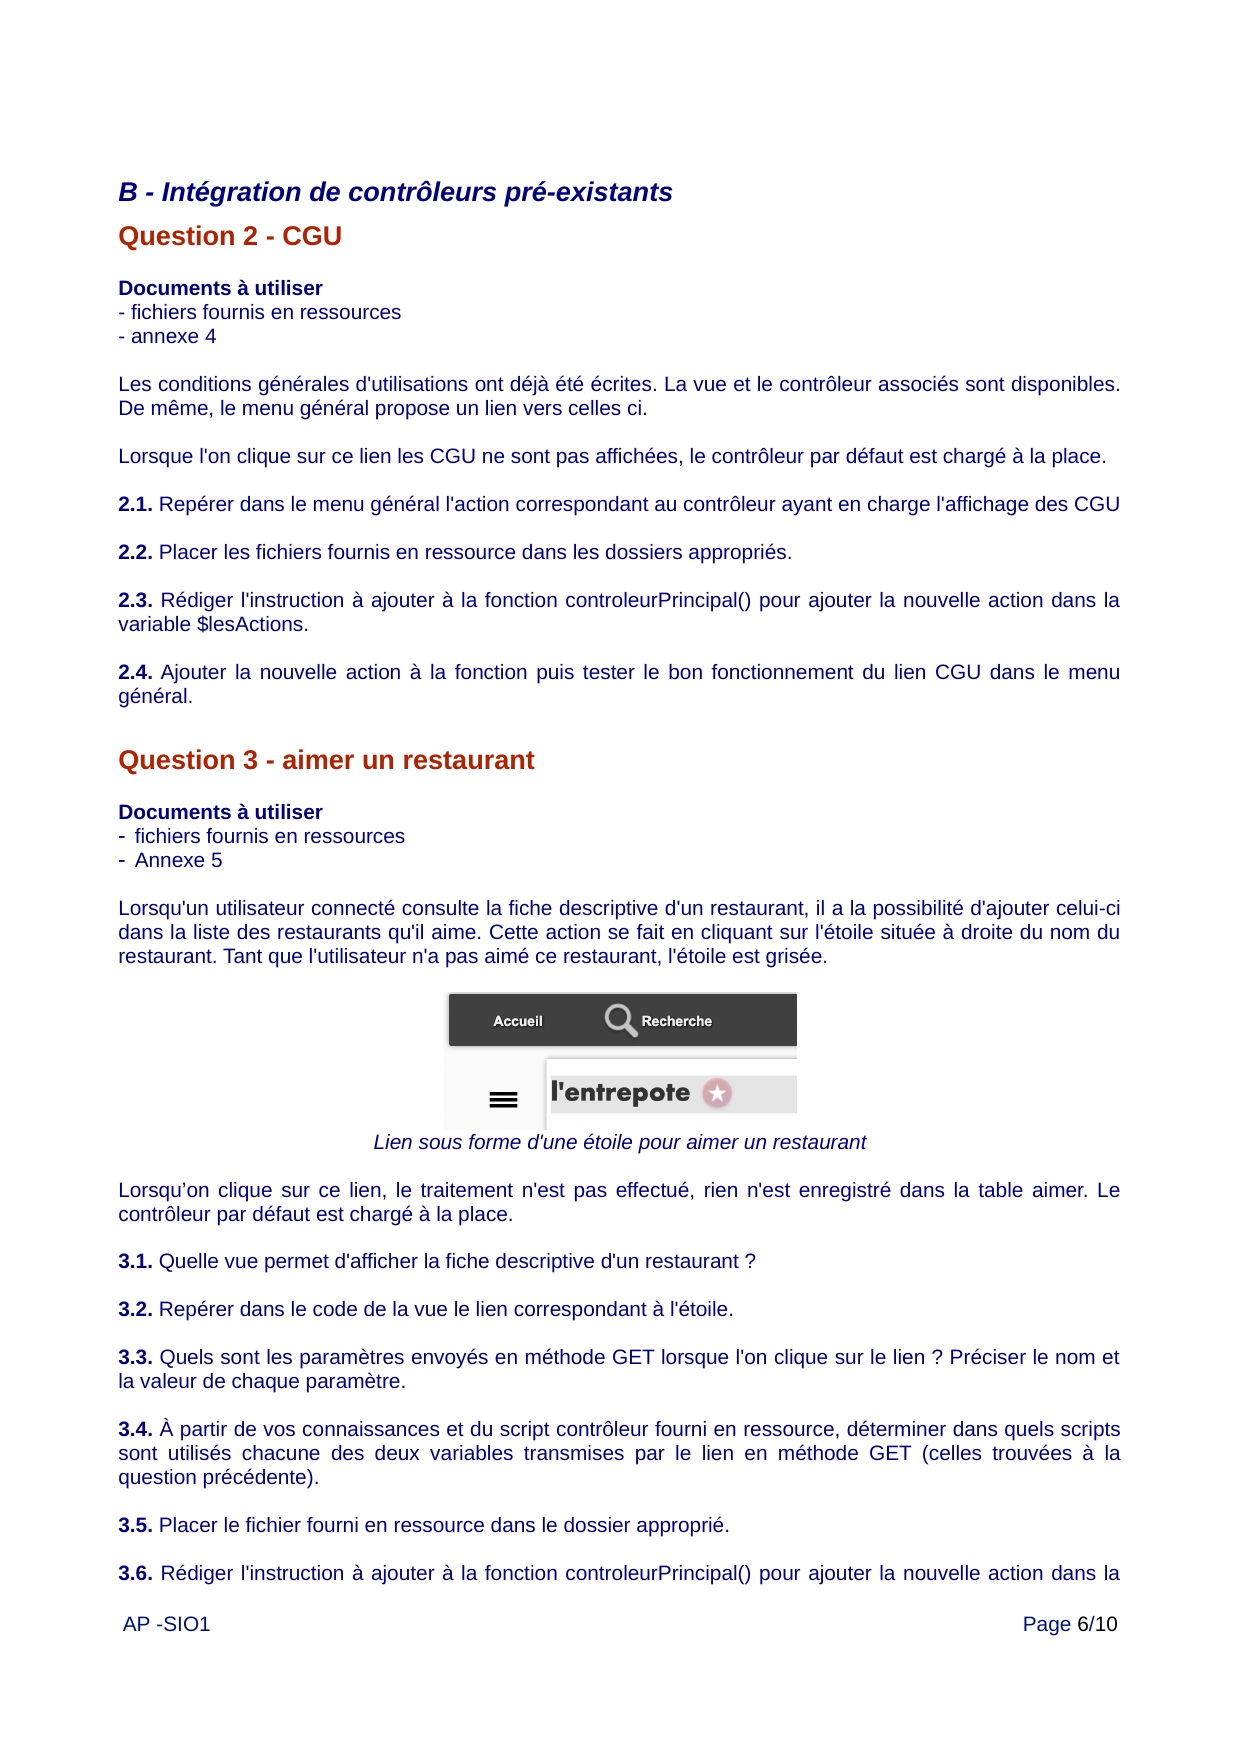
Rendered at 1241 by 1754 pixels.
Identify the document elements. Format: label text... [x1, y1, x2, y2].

text 3.2. Repérer dans le code de la vue le lien correspondant à l'étoile. [118, 1297, 1122, 1321]
text B - Intégration de contrôleurs pré-existants [118, 176, 1122, 207]
text 2.4. Ajouter la nouvelle action à la fonction puis tester le bon fonctionnement du lien CGU dans le menu général. [118, 659, 1122, 707]
text Lorsqu'un utilisateur connecté consulte la fiche descriptive d'un restaurant, il a la possibilité d'ajouter celui-ci dans la liste des restaurants qu'il aime. Cette action se fait en cliquant sur l'étoile située à droite du nom du restaurant. Tant que l'utilisateur n'a pas aimé ce restaurant, l'étoile est grisée. [118, 896, 1122, 968]
text Documents à utiliser [118, 276, 1122, 300]
text 3.6. Rédiger l'instruction à ajouter à la fonction controleurPrincipal() pour ajouter la nouvelle action dans la [118, 1561, 1122, 1585]
text 3.3. Quels sont les paramètres envoyés en méthode GET lorsque l'on clique sur le lien ? Préciser le nom et la valeur de chaque paramètre. [118, 1345, 1122, 1393]
text 2.1. Repérer dans le menu général l'action correspondant au contrôleur ayant en charge l'affichage des CGU [118, 492, 1122, 516]
text - annexe 4 [118, 324, 1122, 348]
text Lorsque l'on clique sur ce lien les CGU ne sont pas affichées, le contrôleur par défaut est chargé à la place. [118, 444, 1122, 468]
text 3.4. À partir de vos connaissances et du script contrôleur fourni en ressource, déterminer dans quels scripts sont utilisés chacune des deux variables transmises par le lien en méthode GET (celles trouvées à la question précédente). [118, 1417, 1122, 1489]
picture [443, 992, 797, 1130]
text Lien sous forme d'une étoile pour aimer un restaurant [118, 1129, 1122, 1153]
text 2.2. Placer les fichiers fournis en ressource dans les dossiers appropriés. [118, 540, 1122, 564]
text Lorsqu’on clique sur ce lien, le traitement n'est pas effectué, rien n'est enregistré dans la table aimer. Le contrôleur par défaut est chargé à la place. [118, 1177, 1122, 1225]
text Question 2 - CGU [118, 220, 1122, 251]
text Les conditions générales d'utilisations ont déjà été écrites. La vue et le contrôleur associés sont disponibles. De même, le menu général propose un lien vers celles ci. [118, 372, 1122, 420]
list fichiers fournis en ressources [118, 824, 1122, 848]
text 2.3. Rédiger l'instruction à ajouter à la fonction controleurPrincipal() pour ajouter la nouvelle action dans la variable $lesActions. [118, 588, 1122, 636]
text 3.5. Placer le fichier fourni en ressource dans le dossier approprié. [118, 1513, 1122, 1537]
text Question 3 - aimer un restaurant [118, 744, 1122, 775]
list Annexe 5 [118, 848, 1122, 872]
text Documents à utiliser [118, 800, 1122, 824]
text - fichiers fournis en ressources [118, 300, 1122, 324]
text 3.1. Quelle vue permet d'afficher la fiche descriptive d'un restaurant ? [118, 1249, 1122, 1273]
